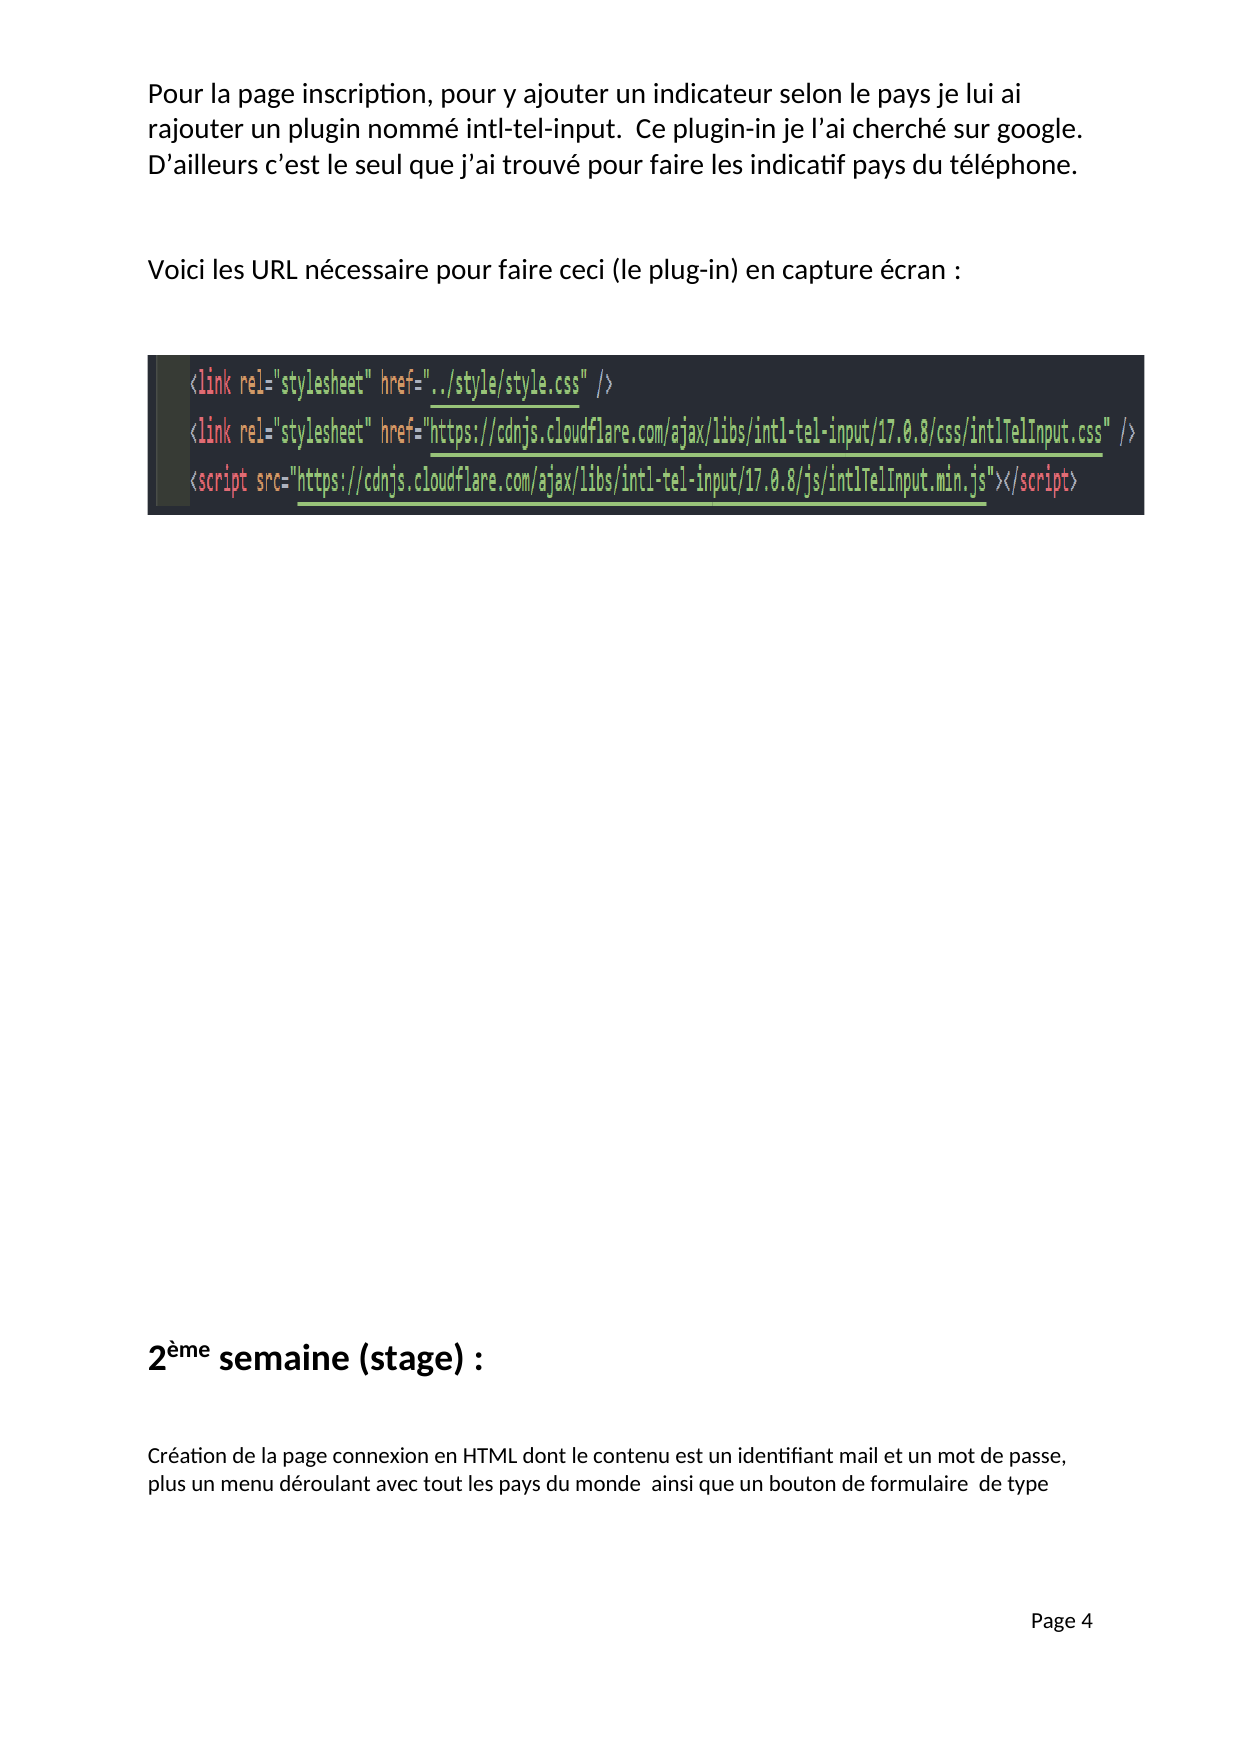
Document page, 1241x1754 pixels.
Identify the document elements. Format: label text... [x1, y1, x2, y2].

text Voici les URL nécessaire pour faire ceci (le plug-in) en capture écran : [148, 251, 1093, 286]
text 2ème semaine (stage) : [148, 1334, 1093, 1380]
text Pour la page inscription, pour y ajouter un indicateur selon le pays je lui ai rajouter un plugin nommé intl-tel-input. Ce plugin-in je l’ai cherché sur google. D’ailleurs c’est le seul que j’ai trouvé pour faire les indicatif pays du téléphone. [148, 75, 1093, 182]
text Création de la page connexion en HTML dont le contenu est un identifiant mail et un mot de passe, plus un menu déroulant avec tout les pays du monde ainsi que un bouton de formulaire de type [148, 1441, 1093, 1497]
